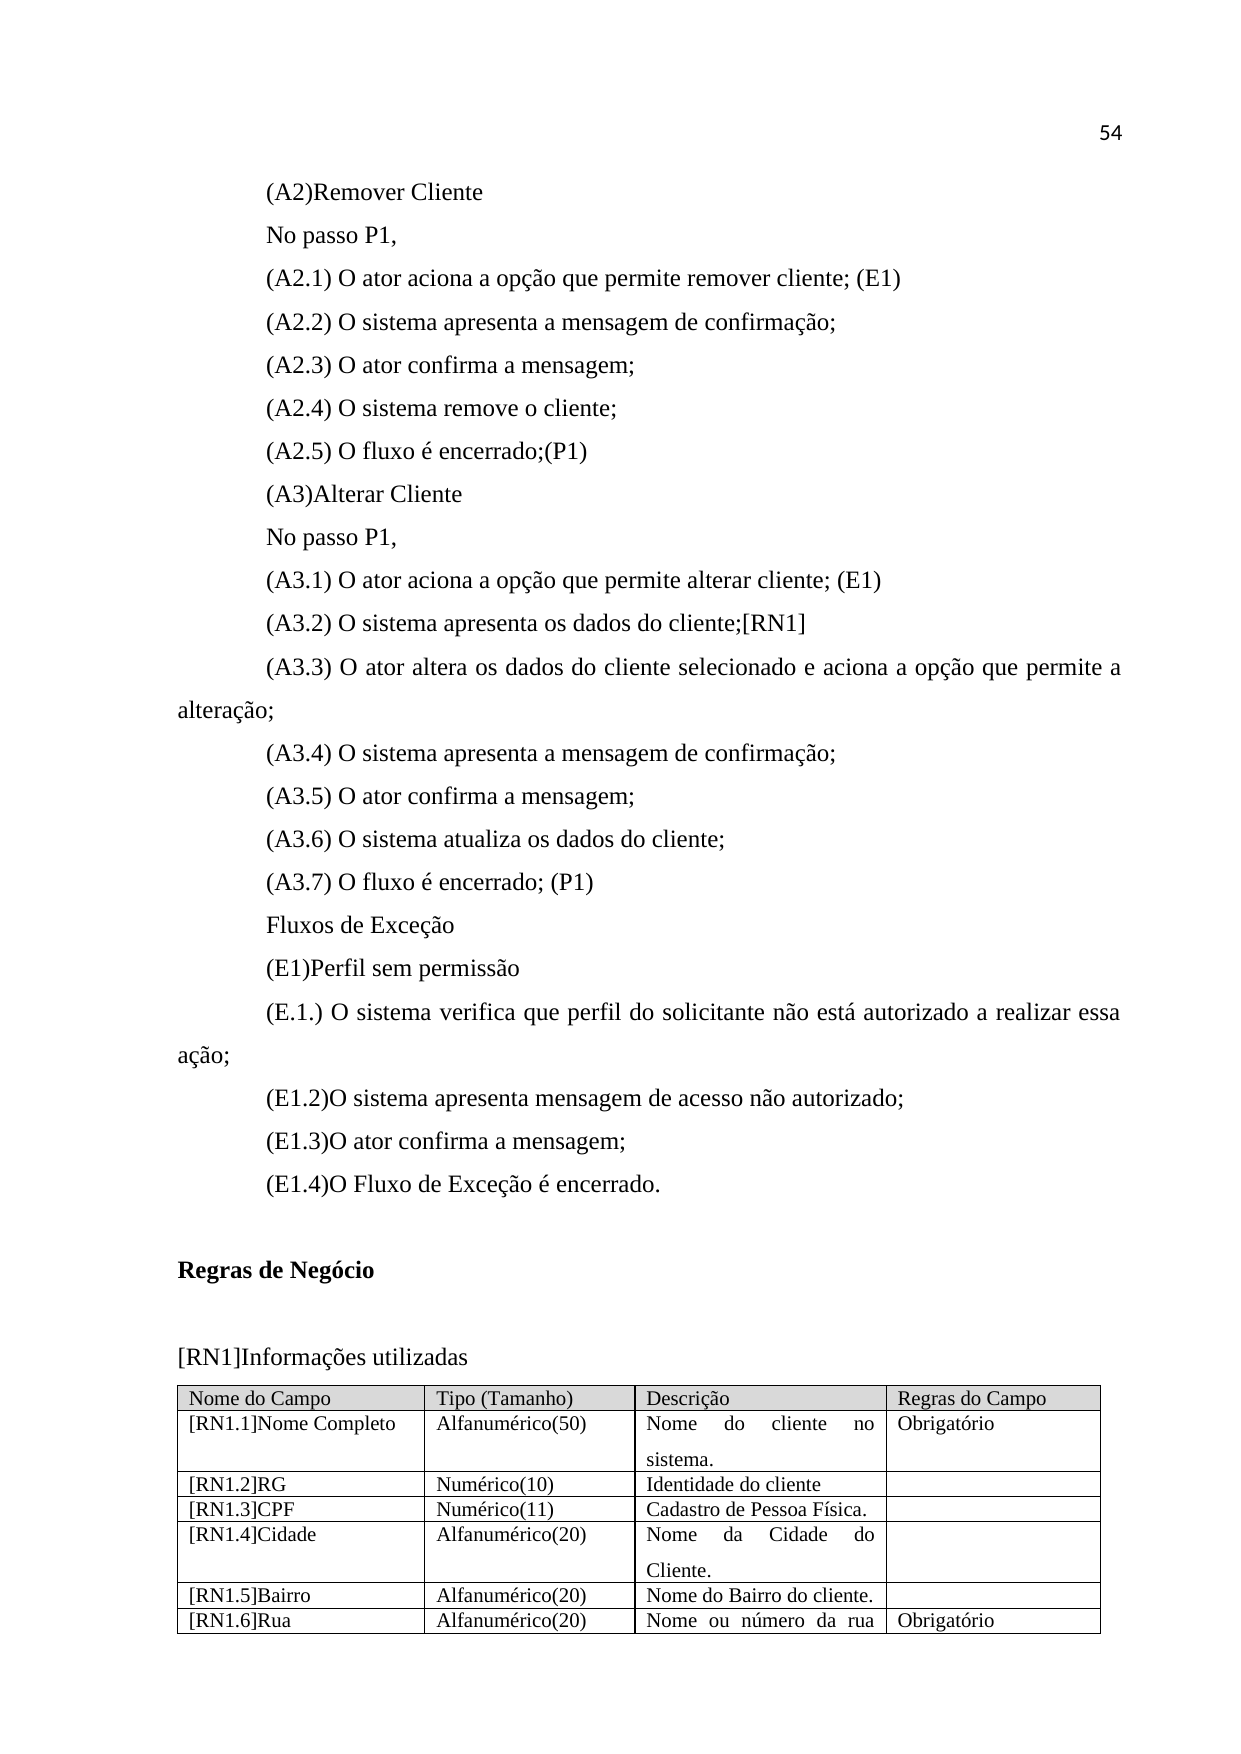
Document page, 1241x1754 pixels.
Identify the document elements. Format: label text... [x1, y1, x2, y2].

table_header Tipo (Tamanho) [425, 1386, 634, 1410]
table_cell Alfanumérico(20) [425, 1522, 634, 1582]
text No passo P1, [177, 220, 1122, 249]
table_cell Numérico(11) [425, 1497, 634, 1521]
table_cell Nome ou número da rua [636, 1609, 886, 1632]
table_header Descrição [636, 1386, 886, 1410]
text Fluxos de Exceção [177, 910, 1122, 939]
table_cell Alfanumérico(20) [425, 1583, 634, 1607]
table_cell [RN1.3]CPF [178, 1497, 424, 1521]
table_cell [887, 1472, 1100, 1496]
text (A3.1) O ator aciona a opção que permite alterar cliente; (E1) [177, 565, 1122, 594]
text (A2.5) O fluxo é encerrado;(P1) [177, 436, 1122, 465]
table_cell Alfanumérico(20) [425, 1609, 634, 1632]
text (A2.3) O ator confirma a mensagem; [177, 350, 1122, 378]
table_cell [RN1.5]Bairro [178, 1583, 424, 1607]
table_cell [RN1.4]Cidade [178, 1522, 424, 1582]
text (A3.2) O sistema apresenta os dados do cliente;[RN1] [177, 608, 1122, 637]
table_cell [887, 1497, 1100, 1521]
text (A3.4) O sistema apresenta a mensagem de confirmação; [177, 738, 1122, 767]
text (A3.5) O ator confirma a mensagem; [177, 781, 1122, 810]
table_cell [887, 1522, 1100, 1582]
text (A3.6) O sistema atualiza os dados do cliente; [177, 824, 1122, 853]
text No passo P1, [177, 522, 1122, 551]
text (A2.1) O ator aciona a opção que permite remover cliente; (E1) [177, 263, 1122, 292]
text (A3.3) O ator altera os dados do cliente selecionado e aciona a opção que permite a alteração; [177, 652, 1122, 723]
text Regras de Negócio [177, 1255, 1122, 1284]
text (E1.3)O ator confirma a mensagem; [177, 1126, 1122, 1155]
table_cell Cadastro de Pessoa Física. [636, 1497, 886, 1521]
table_header Regras do Campo [887, 1386, 1100, 1410]
text (E1.2)O sistema apresenta mensagem de acesso não autorizado; [177, 1083, 1122, 1112]
table_cell [RN1.1]Nome Completo [178, 1411, 424, 1471]
text (A2)Remover Cliente [177, 177, 1122, 206]
table_cell Obrigatório [887, 1609, 1100, 1632]
text (A2.2) O sistema apresenta a mensagem de confirmação; [177, 307, 1122, 335]
table_cell Numérico(10) [425, 1472, 634, 1496]
table_cell Nome do Bairro do cliente. [636, 1583, 886, 1607]
table_cell Obrigatório [887, 1411, 1100, 1471]
text [RN1]Informações utilizadas [177, 1342, 1122, 1370]
text (A3.7) O fluxo é encerrado; (P1) [177, 867, 1122, 896]
text (E1)Perfil sem permissão [177, 953, 1122, 982]
table_cell Identidade do cliente [636, 1472, 886, 1496]
table_cell Nome da Cidade do Cliente. [636, 1522, 886, 1582]
table_cell [RN1.6]Rua [178, 1609, 424, 1632]
text (E.1.) O sistema verifica que perfil do solicitante não está autorizado a realizar essa ação; [177, 997, 1122, 1068]
text (E1.4)O Fluxo de Exceção é encerrado. [177, 1169, 1122, 1198]
table_cell Alfanumérico(50) [425, 1411, 634, 1471]
table_cell [887, 1583, 1100, 1607]
text (A3)Alterar Cliente [177, 479, 1122, 508]
table_cell Nome do cliente no sistema. [636, 1411, 886, 1471]
table_cell [RN1.2]RG [178, 1472, 424, 1496]
table_header Nome do Campo [178, 1386, 424, 1410]
text (A2.4) O sistema remove o cliente; [177, 393, 1122, 422]
